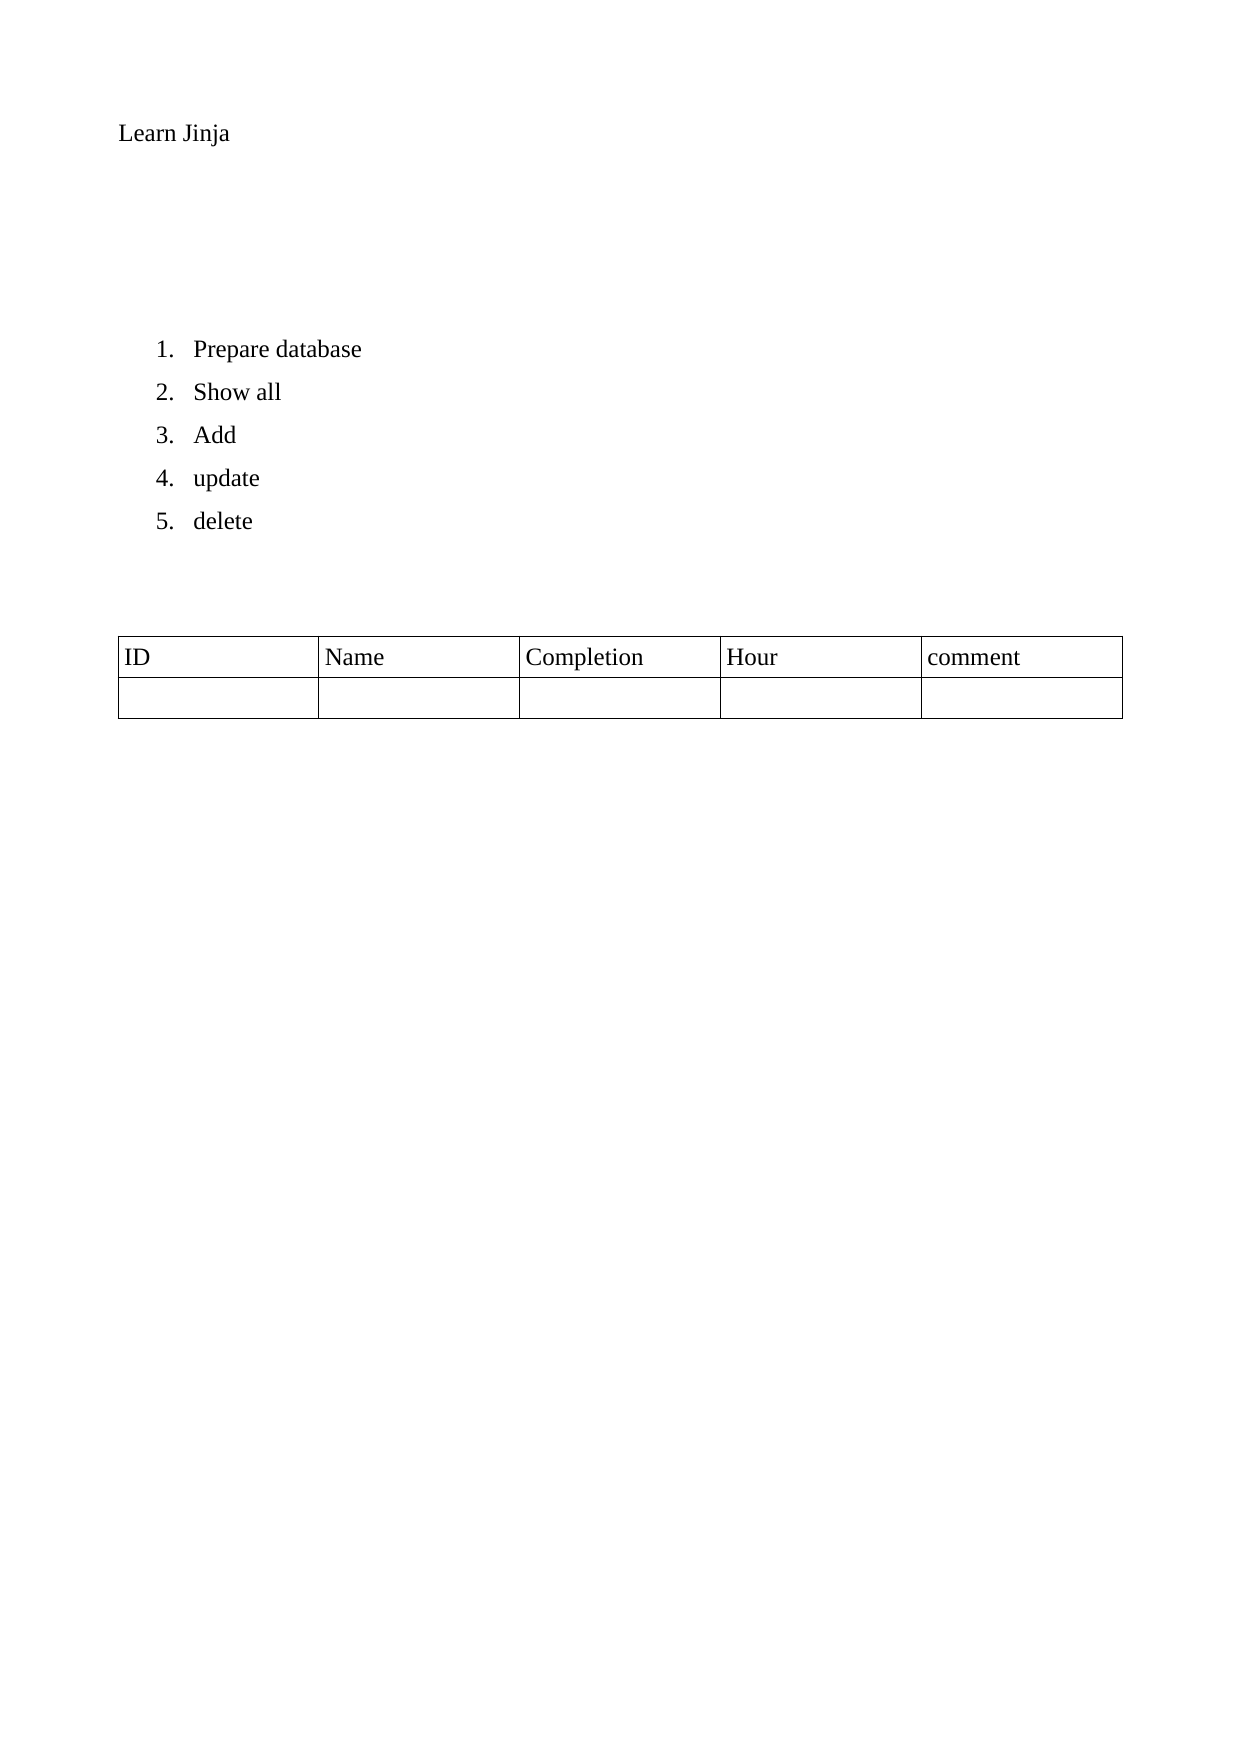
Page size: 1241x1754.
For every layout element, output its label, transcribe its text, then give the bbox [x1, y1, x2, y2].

text Learn Jinja [118, 118, 1122, 147]
list Show all [156, 377, 1122, 406]
list delete [156, 506, 1122, 535]
table_cell [119, 678, 318, 718]
table_header ID [119, 637, 318, 677]
table_header comment [922, 637, 1122, 677]
table_header Completion [520, 637, 720, 677]
list Prepare database [156, 334, 1122, 362]
table_cell [922, 678, 1122, 718]
table_header Hour [721, 637, 921, 677]
table_cell [319, 678, 519, 718]
list Add [156, 420, 1122, 449]
table_header Name [319, 637, 519, 677]
table_cell [520, 678, 720, 718]
list update [156, 463, 1122, 492]
table_cell [721, 678, 921, 718]
